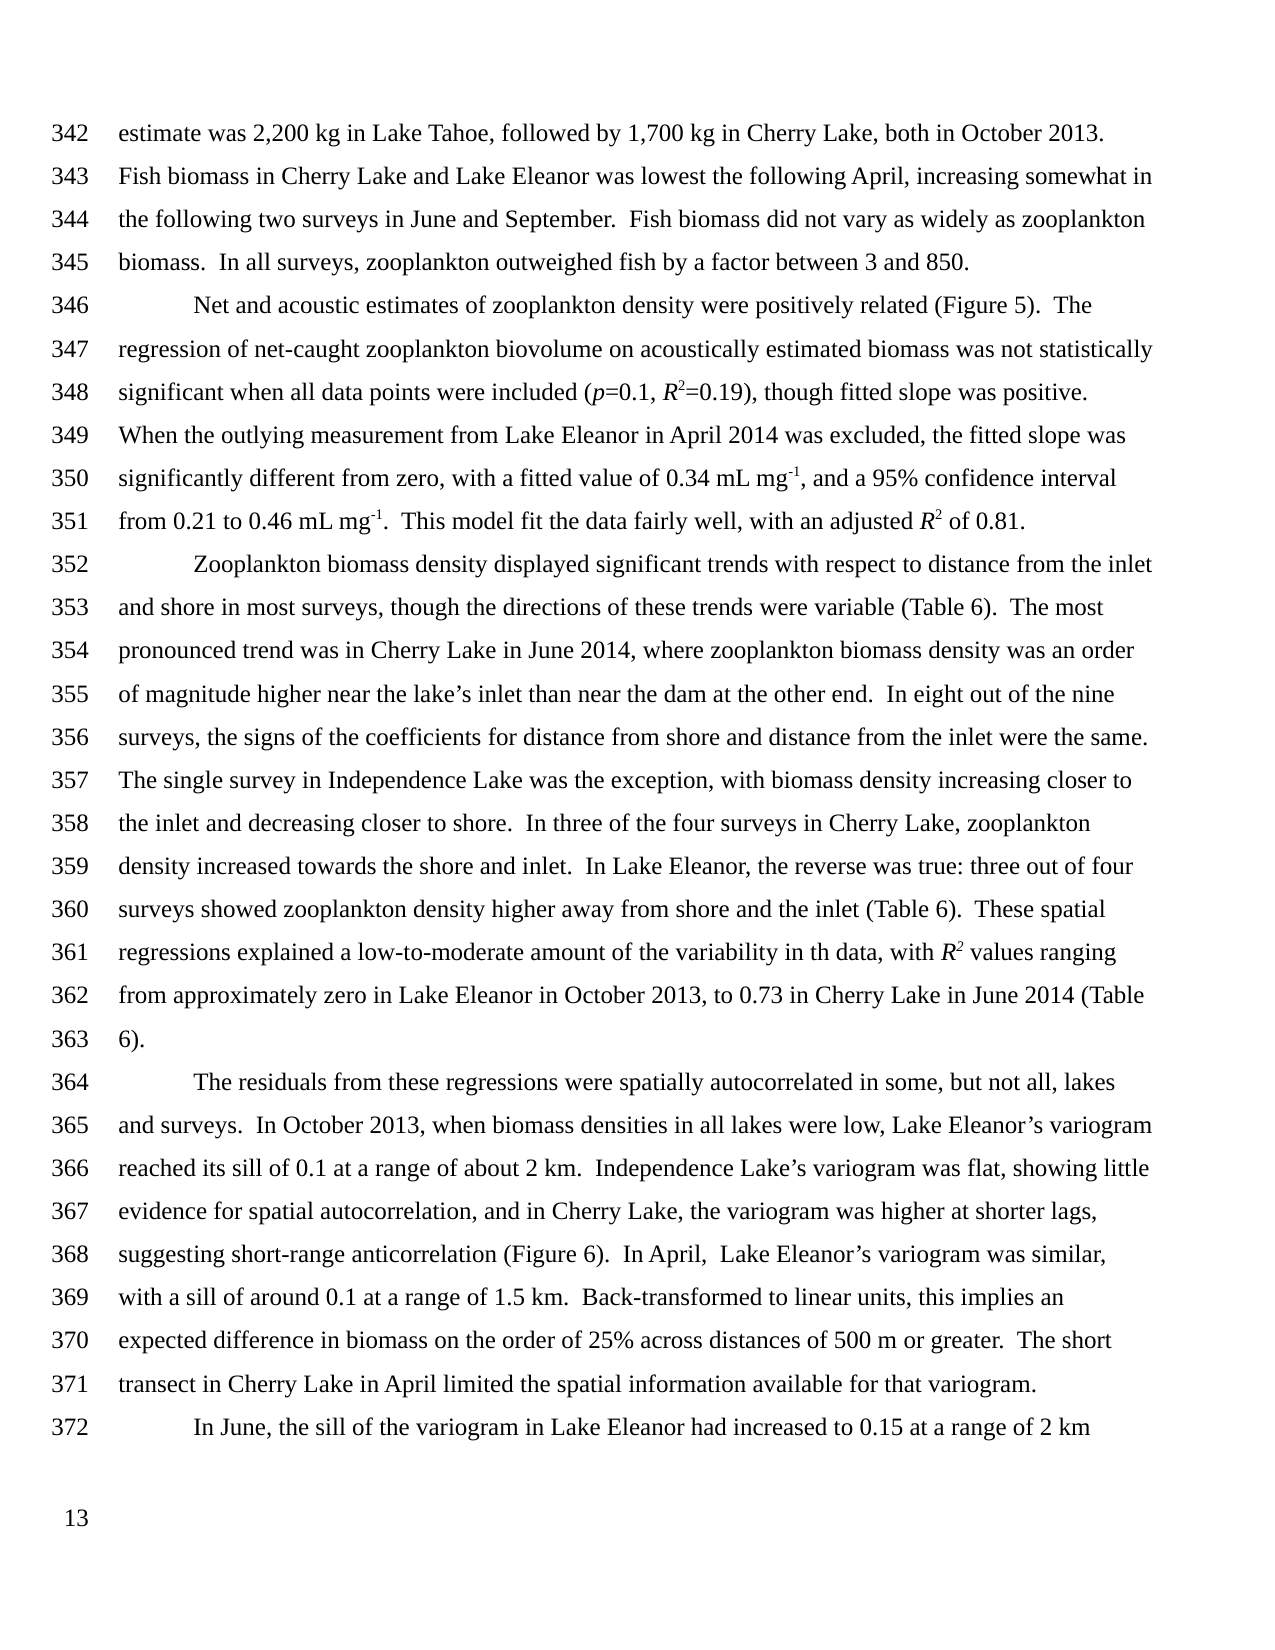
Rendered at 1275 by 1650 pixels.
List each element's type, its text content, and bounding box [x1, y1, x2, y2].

text The residuals from these regressions were spatially autocorrelated in some, but not all, lakes and surveys. In October 2013, when biomass densities in all lakes were low, Lake Eleanor’s variogram reached its sill of 0.1 at a range of about 2 km. Independence Lake’s variogram was flat, showing little evidence for spatial autocorrelation, and in Cherry Lake, the variogram was higher at shorter lags, suggesting short-range anticorrelation (Figure 6). In April, Lake Eleanor’s variogram was similar, with a sill of around 0.1 at a range of 1.5 km. Back-transformed to linear units, this implies an expected difference in biomass on the order of 25% across distances of 500 m or greater. The short transect in Cherry Lake in April limited the spatial information available for that variogram. [118, 1067, 1157, 1397]
text estimate was 2,200 kg in Lake Tahoe, followed by 1,700 kg in Cherry Lake, both in October 2013. Fish biomass in Cherry Lake and Lake Eleanor was lowest the following April, increasing somewhat in the following two surveys in June and September. Fish biomass did not vary as widely as zooplankton biomass. In all surveys, zooplankton outweighed fish by a factor between 3 and 850. [118, 118, 1157, 276]
text Net and acoustic estimates of zooplankton density were positively related (Figure 5). The regression of net-caught zooplankton biovolume on acoustically estimated biomass was not statistically significant when all data points were included (p=0.1, R2=0.19), though fitted slope was positive. When the outlying measurement from Lake Eleanor in April 2014 was excluded, the fitted slope was significantly different from zero, with a fitted value of 0.34 mL mg-1, and a 95% confidence interval from 0.21 to 0.46 mL mg-1. This model fit the data fairly well, with an adjusted R2 of 0.81. [118, 291, 1157, 535]
text In June, the sill of the variogram in Lake Eleanor had increased to 0.15 at a range of 2 km [118, 1412, 1157, 1441]
text Zooplankton biomass density displayed significant trends with respect to distance from the inlet and shore in most surveys, though the directions of these trends were variable (Table 6). The most pronounced trend was in Cherry Lake in June 2014, where zooplankton biomass density was an order of magnitude higher near the lake’s inlet than near the dam at the other end. In eight out of the nine surveys, the signs of the coefficients for distance from shore and distance from the inlet were the same. The single survey in Independence Lake was the exception, with biomass density increasing closer to the inlet and decreasing closer to shore. In three of the four surveys in Cherry Lake, zooplankton density increased towards the shore and inlet. In Lake Eleanor, the reverse was true: three out of four surveys showed zooplankton density higher away from shore and the inlet (Table 6). These spatial regressions explained a low-to-moderate amount of the variability in th data, with R2 values ranging from approximately zero in Lake Eleanor in October 2013, to 0.73 in Cherry Lake in June 2014 (Table 6). [118, 549, 1157, 1052]
